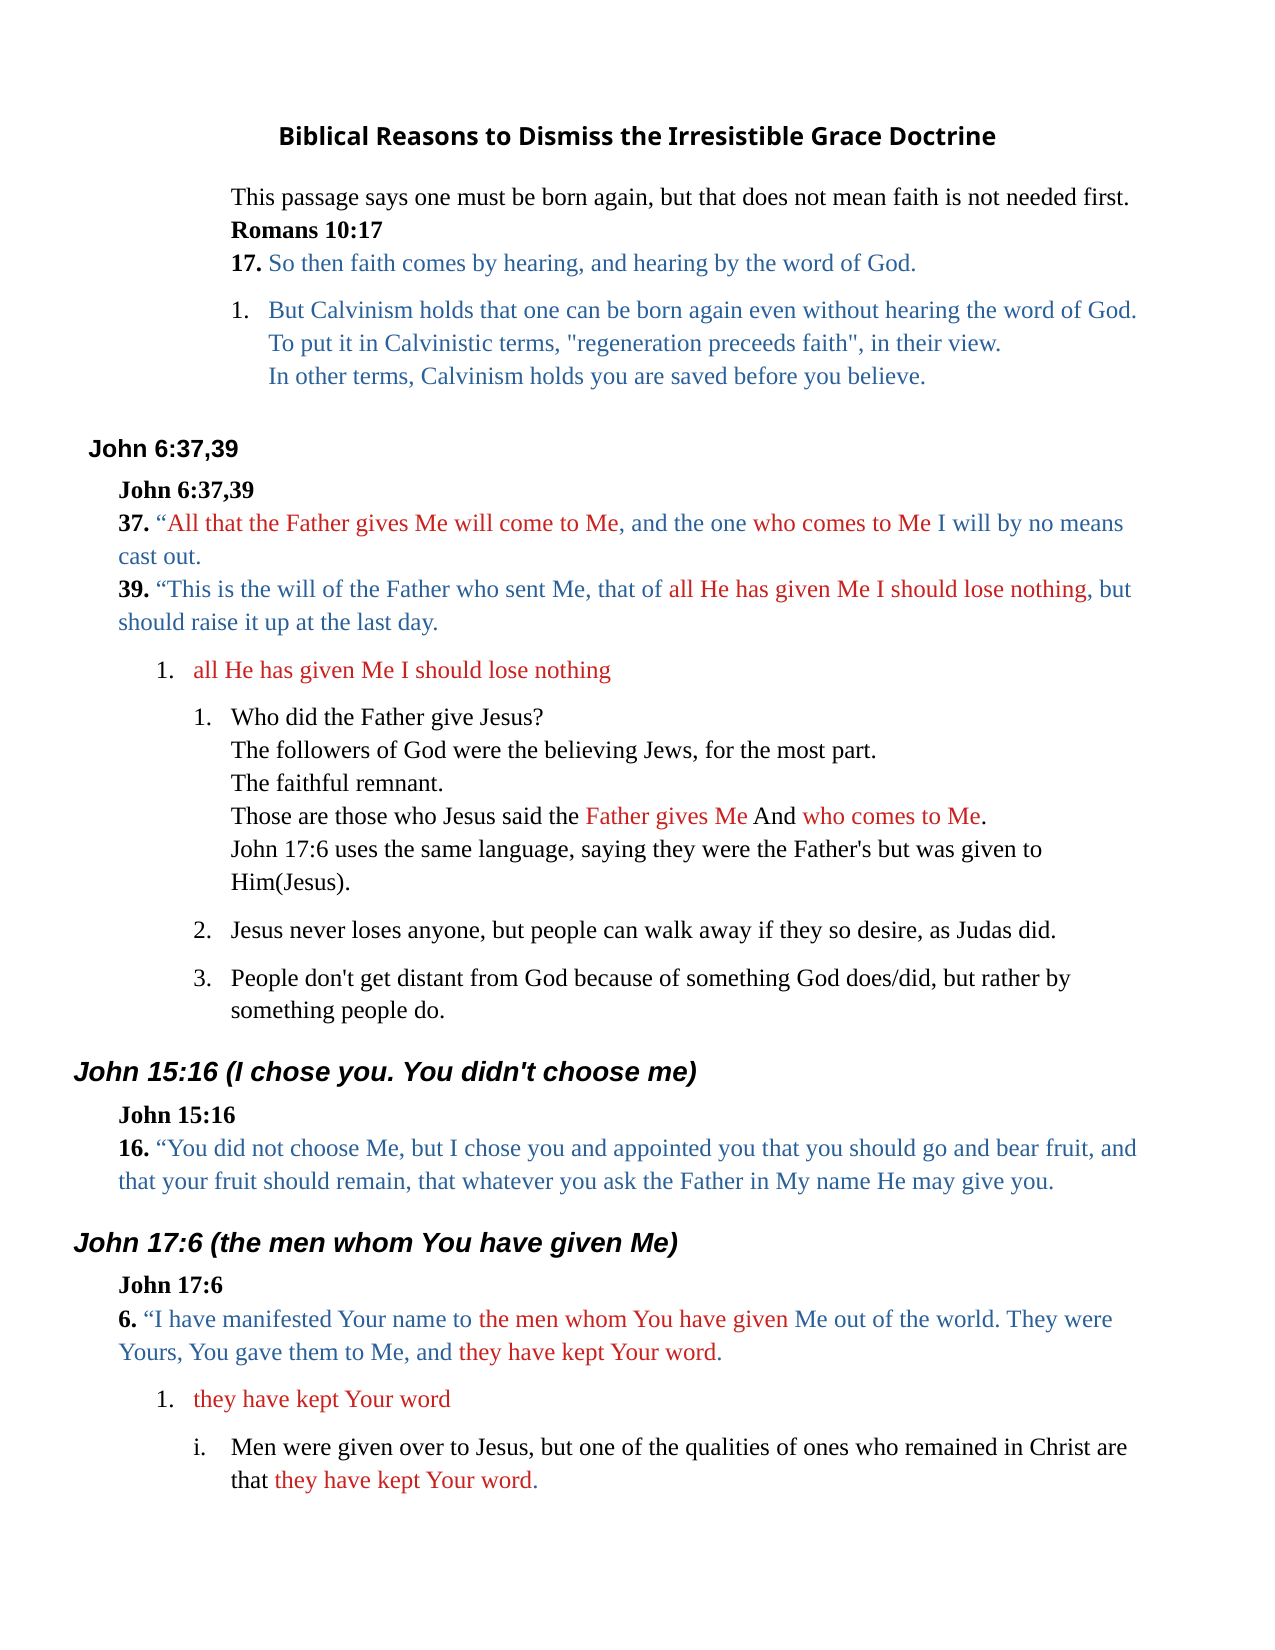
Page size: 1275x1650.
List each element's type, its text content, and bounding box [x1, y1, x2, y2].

text John 17:6 6. “I have manifested Your name to the men whom You have given Me out of the world. They were Yours, You gave them to Me, and they have kept Your word. [118, 1271, 1157, 1365]
list Who did the Father give Jesus? The followers of God were the believing Jews, for the most part. The faithful remnant. Those are those who Jesus said the Father gives Me And who comes to Me. John 17:6 uses the same language, saying they were the Father's but was given to Him(Jesus). [193, 702, 1157, 896]
list Men were given over to Jesus, but one of the qualities of ones who remained in Christ are that they have kept Your word. [193, 1432, 1157, 1494]
subtitle John 6:37,39 [88, 434, 1157, 462]
list they have kept Your word [156, 1384, 1157, 1413]
text John 6:37,39 37. “All that the Father gives Me will come to Me, and the one who comes to Me I will by no means cast out. 39. “This is the will of the Father who sent Me, that of all He has given Me I should lose nothing, but should raise it up at the last day. [118, 475, 1157, 636]
subtitle John 17:6 (the men whom You have given Me) [73, 1226, 1157, 1258]
list This passage says one must be born again, but that does not mean faith is not needed first. Romans 10:17 17. So then faith comes by hearing, and hearing by the word of God. [193, 182, 1157, 276]
list People don't get distant from God because of something God does/did, but rather by something people do. [193, 963, 1157, 1024]
list all He has given Me I should lose nothing [156, 655, 1157, 683]
text John 15:16 16. “You did not choose Me, but I chose you and appointed you that you should go and bear fruit, and that your fruit should remain, that whatever you ask the Father in My name He may give you. [118, 1100, 1157, 1195]
list But Calvinism holds that one can be born again even without hearing the word of God. To put it in Calvinistic terms, "regeneration preceeds faith", in their view. In other terms, Calvinism holds you are saved before you believe. [231, 295, 1157, 390]
subtitle John 15:16 (I chose you. You didn't choose me) [73, 1056, 1157, 1088]
list Jesus never loses anyone, but people can walk away if they so desire, as Judas did. [193, 915, 1157, 944]
